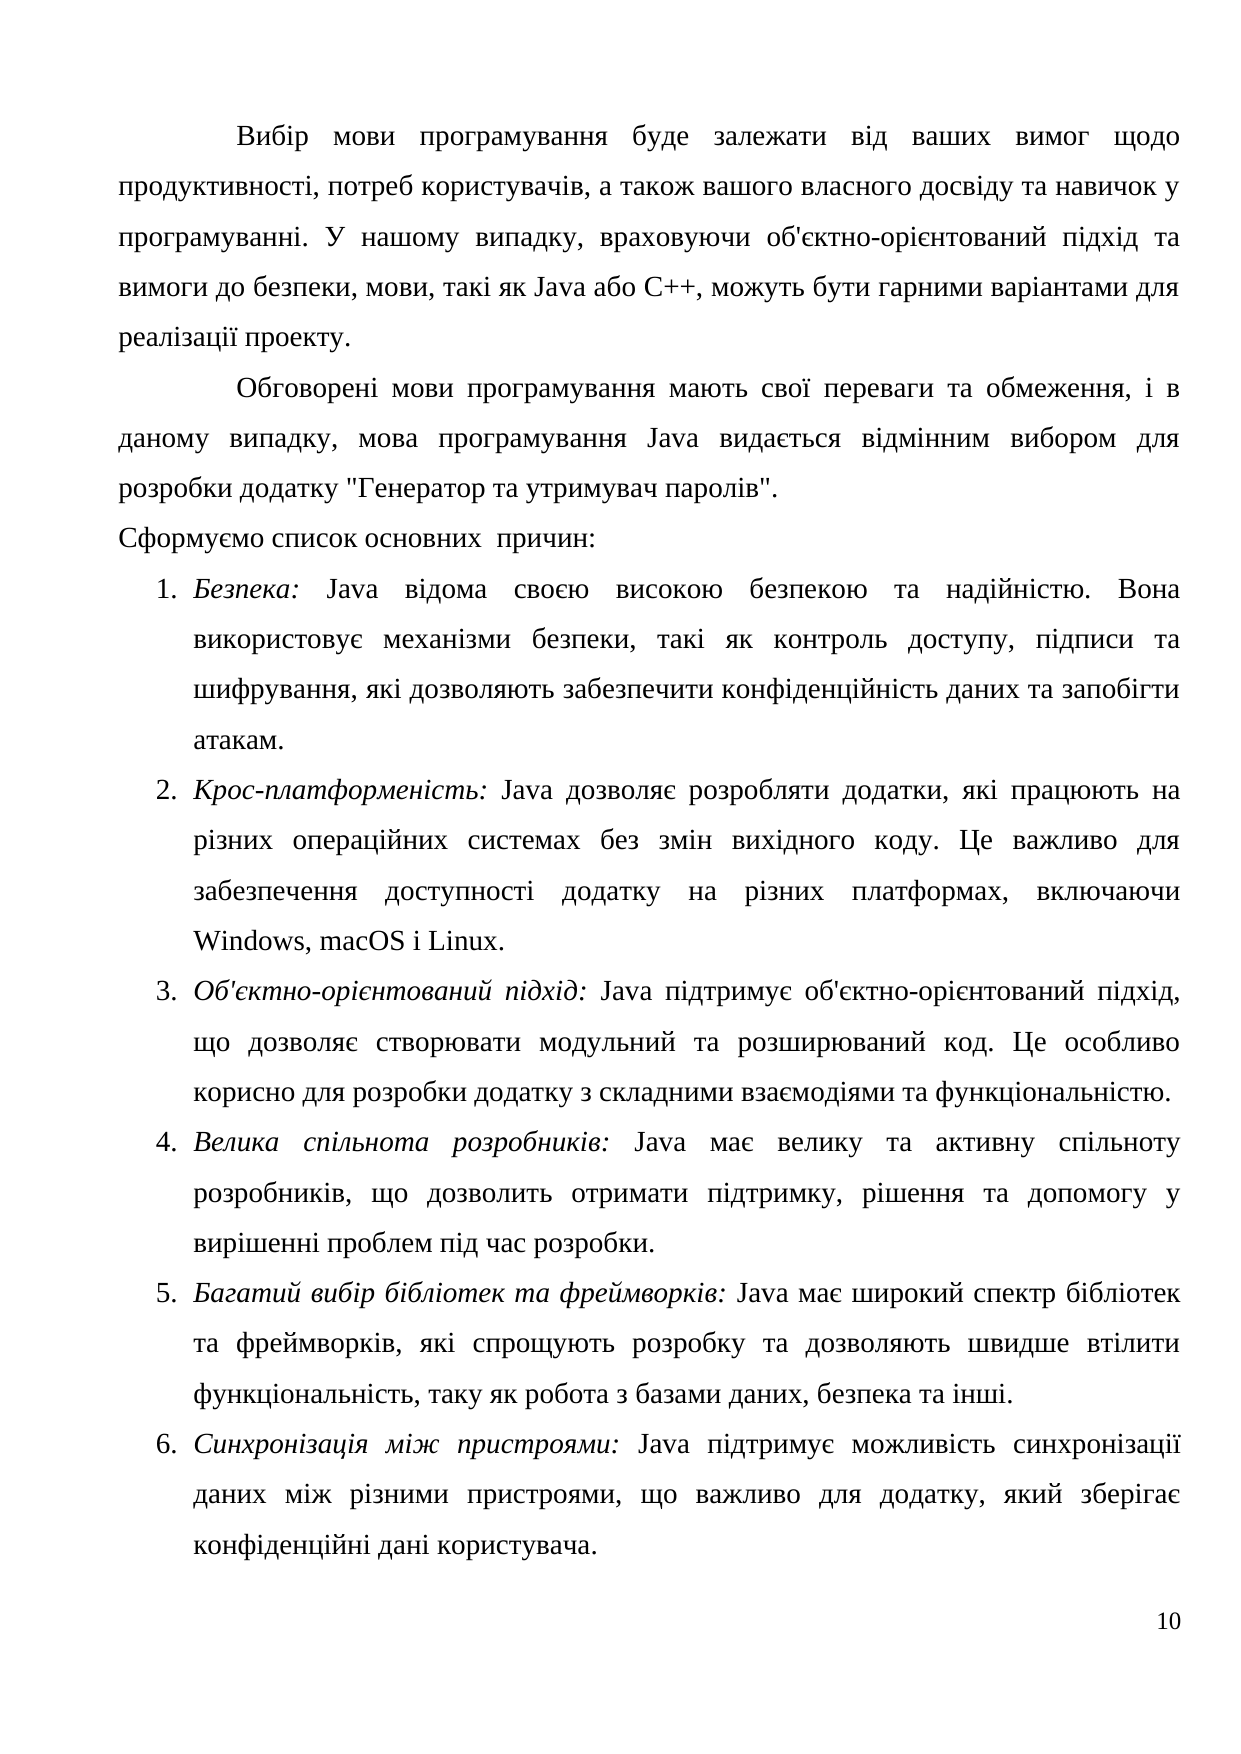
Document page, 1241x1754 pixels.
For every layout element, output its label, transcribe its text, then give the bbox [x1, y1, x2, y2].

text Сформуємо список основних причин: [118, 521, 1181, 554]
list Багатий вибір бібліотек та фреймворків: Java має широкий спектр бібліотек та фреймворків, які спрощують розробку та дозволяють швидше втілити функціональність, таку як робота з базами даних, безпека та інші. [156, 1275, 1181, 1409]
list Об'єктно-орієнтований підхід: Java підтримує об'єктно-орієнтований підхід, що дозволяє створювати модульний та розширюваний код. Це особливо корисно для розробки додатку з складними взаємодіями та функціональністю. [156, 973, 1181, 1108]
list Крос-платформеність: Java дозволяє розробляти додатки, які працюють на різних операційних системах без змін вихідного коду. Це важливо для забезпечення доступності додатку на різних платформах, включаючи Windows, macOS і Linux. [156, 772, 1181, 957]
list Безпека: Java відома своєю високою безпекою та надійністю. Вона використовує механізми безпеки, такі як контроль доступу, підписи та шифрування, які дозволяють забезпечити конфіденційність даних та запобігти атакам. [156, 571, 1181, 755]
text Обговорені мови програмування мають свої переваги та обмеження, і в даному випадку, мова програмування Java видається відмінним вибором для розробки додатку "Генератор та утримувач паролів". [118, 370, 1181, 504]
text Вибір мови програмування буде залежати від ваших вимог щодо продуктивності, потреб користувачів, а також вашого власного досвіду та навичок у програмуванні. У нашому випадку, враховуючи об'єктно-орієнтований підхід та вимоги до безпеки, мови, такі як Java або C++, можуть бути гарними варіантами для реалізації проекту. [118, 118, 1181, 353]
list Велика спільнота розробників: Java має велику та активну спільноту розробників, що дозволить отримати підтримку, рішення та допомогу у вирішенні проблем під час розробки. [156, 1124, 1181, 1258]
list Синхронізація між пристроями: Java підтримує можливість синхронізації даних між різними пристроями, що важливо для додатку, який зберігає конфіденційні дані користувача. [156, 1426, 1181, 1560]
